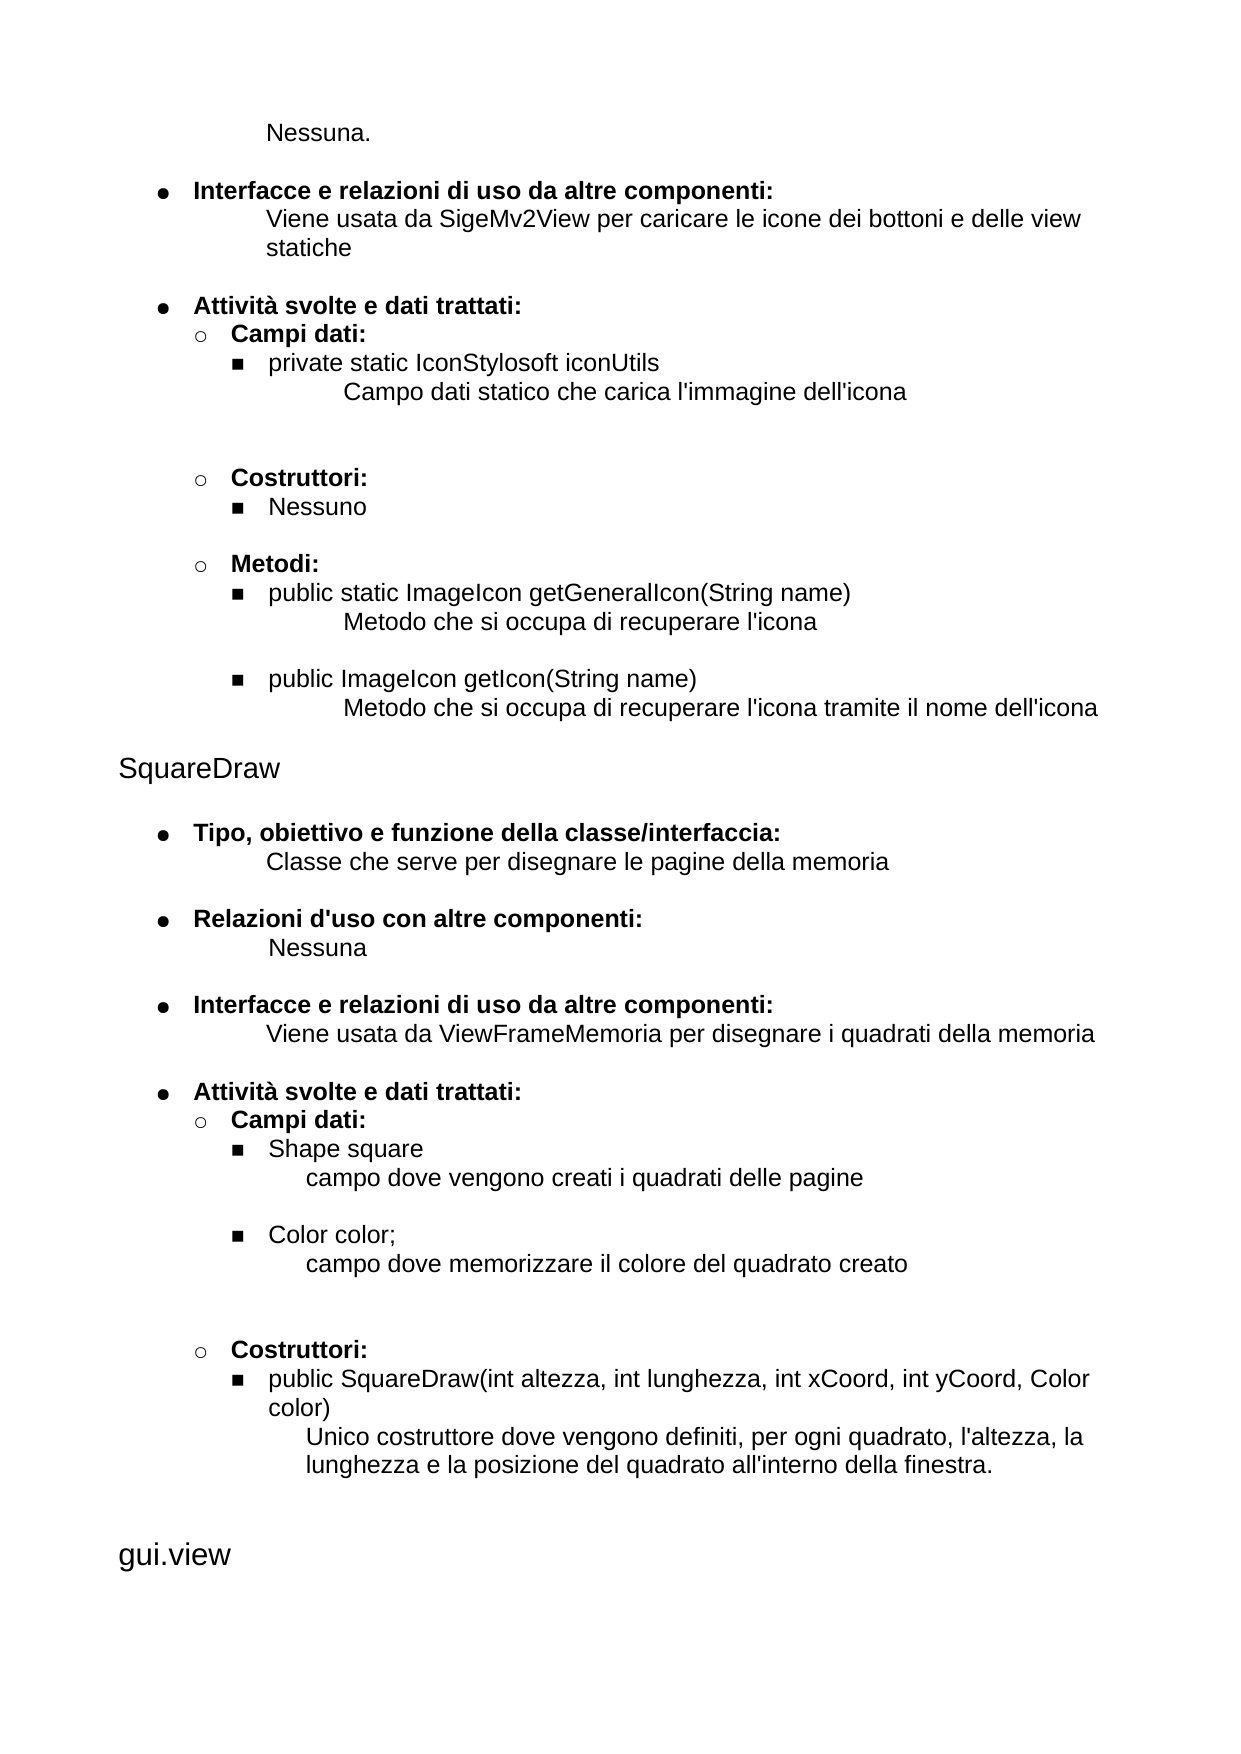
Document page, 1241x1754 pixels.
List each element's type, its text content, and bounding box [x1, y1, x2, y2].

list Metodi: [193, 549, 1122, 578]
list Unico costruttore dove vengono definiti, per ogni quadrato, l'altezza, la lunghezza e la posizione del quadrato all'interno della finestra. [268, 1421, 1122, 1479]
list Interfacce e relazioni di uso da altre componenti: [156, 176, 1122, 204]
list Shape square [231, 1134, 1122, 1163]
list Nessuna. [156, 118, 1122, 147]
list public ImageIcon getIcon(String name) [231, 664, 1122, 693]
list campo dove memorizzare il colore del quadrato creato [268, 1249, 1122, 1278]
list Relazioni d'uso con altre componenti: [156, 904, 1122, 933]
text SquareDraw [118, 751, 1122, 784]
list Viene usata da SigeMv2View per caricare le icone dei bottoni e delle view statiche [156, 204, 1122, 262]
list public SquareDraw(int altezza, int lunghezza, int xCoord, int yCoord, Color color) [231, 1364, 1122, 1421]
list Campo dati statico che carica l'immagine dell'icona [306, 377, 1122, 406]
list Metodo che si occupa di recuperare l'icona [306, 607, 1122, 636]
list Campi dati: [193, 319, 1122, 348]
list Campi dati: [193, 1105, 1122, 1134]
list Interfacce e relazioni di uso da altre componenti: [156, 990, 1122, 1019]
list Color color; [231, 1220, 1122, 1249]
list Costruttori: [193, 1335, 1122, 1364]
list Nessuna [231, 933, 1122, 961]
list Metodo che si occupa di recuperare l'icona tramite il nome dell'icona [306, 693, 1122, 722]
list campo dove vengono creati i quadrati delle pagine [268, 1163, 1122, 1191]
list Classe che serve per disegnare le pagine della memoria [156, 846, 1122, 875]
list Costruttori: [193, 463, 1122, 492]
list Attività svolte e dati trattati: [156, 1076, 1122, 1105]
list Nessuno [231, 492, 1122, 521]
list Attività svolte e dati trattati: [156, 291, 1122, 319]
list Viene usata da ViewFrameMemoria per disegnare i quadrati della memoria [156, 1019, 1122, 1048]
text gui.view [118, 1536, 1122, 1572]
list public static ImageIcon getGeneralIcon(String name) [231, 578, 1122, 607]
list Tipo, obiettivo e funzione della classe/interfaccia: [156, 818, 1122, 846]
list private static IconStylosoft iconUtils [231, 348, 1122, 377]
